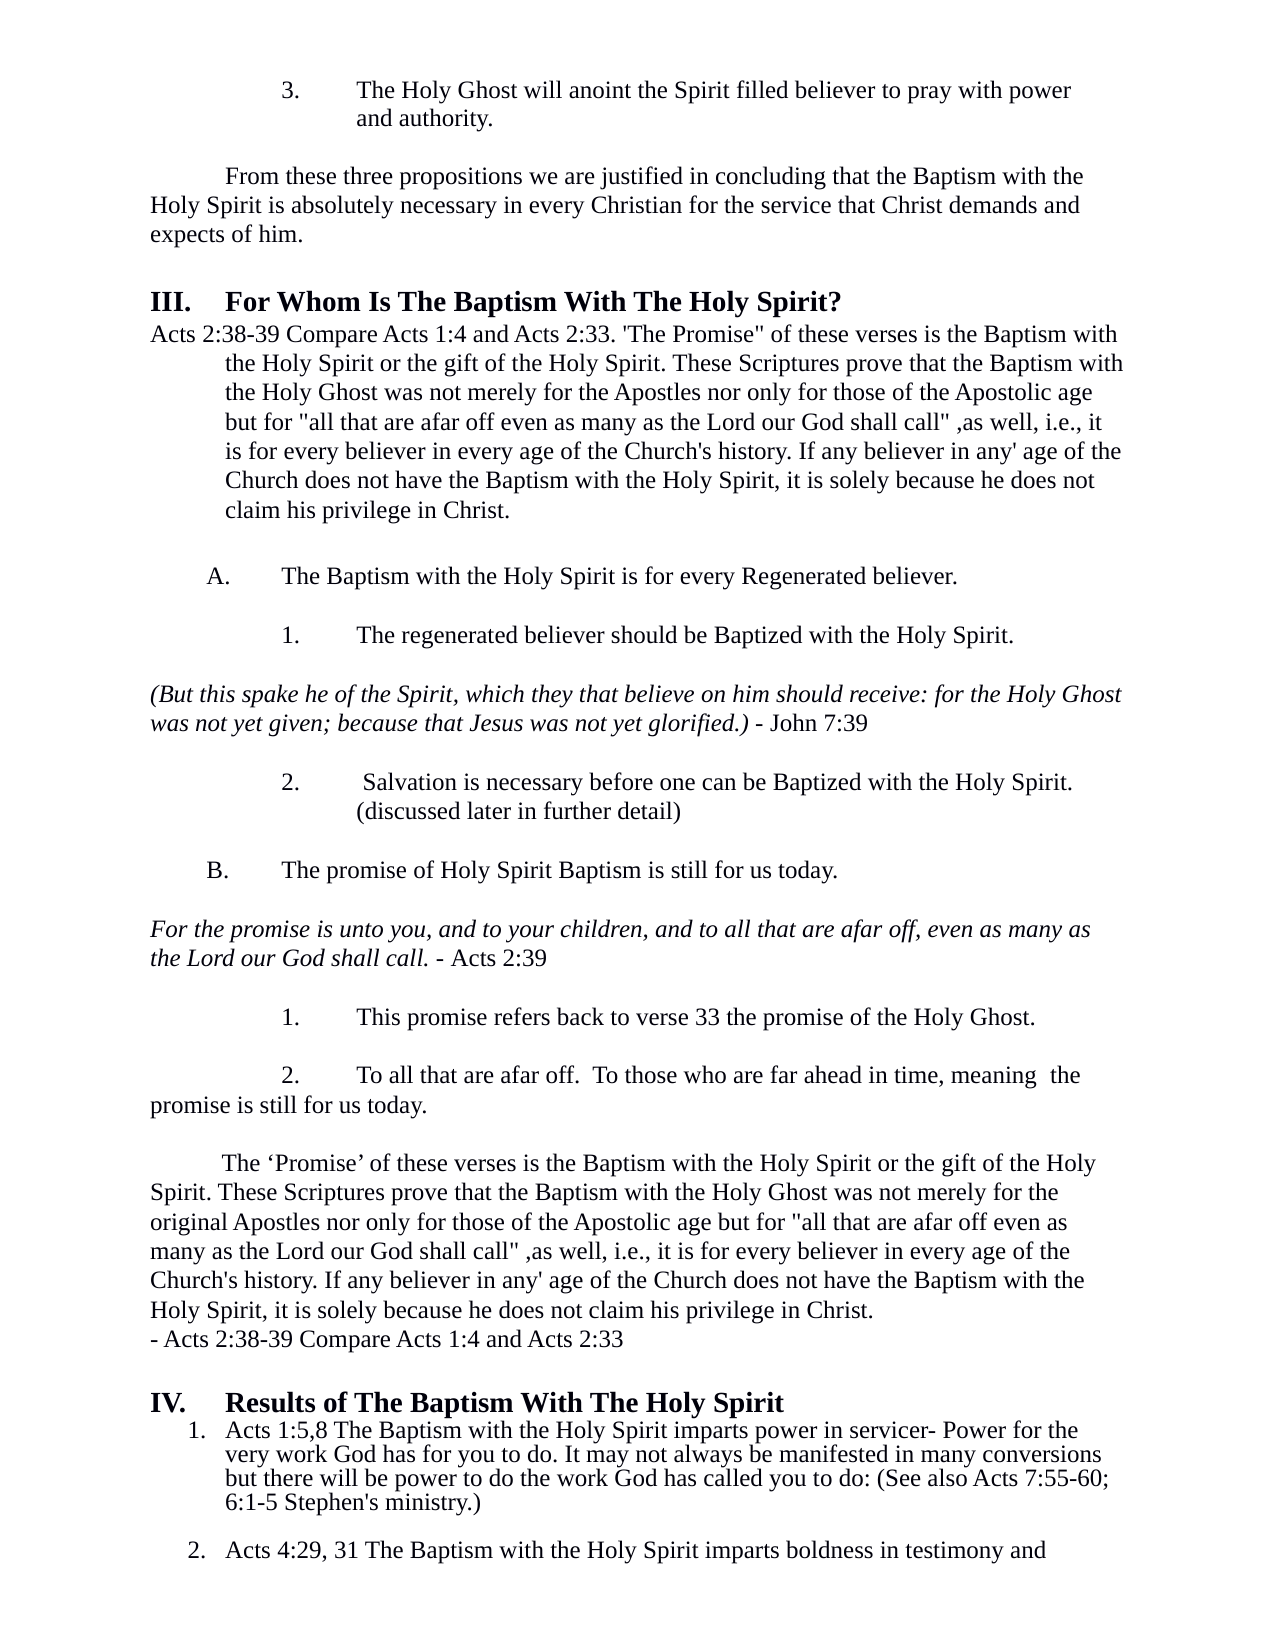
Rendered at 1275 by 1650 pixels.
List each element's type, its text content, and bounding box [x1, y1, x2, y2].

text From these three propositions we are justified in concluding that the Baptism with the Holy Spirit is absolutely necessary in every Christian for the service that Christ demands and expects of him. [150, 161, 1125, 248]
text 3. The Holy Ghost will anoint the Spirit filled believer to pray with power and authority. [150, 75, 1125, 133]
text 2. Salvation is necessary before one can be Baptized with the Holy Spirit. [225, 767, 1125, 796]
text (discussed later in further detail) [225, 796, 1125, 826]
text A. The Baptism with the Holy Spirit is for every Regenerated believer. [206, 561, 1125, 591]
text (But this spake he of the Spirit, which they that believe on him should receive: for the Holy Ghost was not yet given; because that Jesus was not yet glorified.) - John 7:39 [150, 679, 1125, 737]
text Acts 2:38-39 Compare Acts 1:4 and Acts 2:33. 'The Promise" of these verses is the Baptism with the Holy Spirit or the gift of the Holy Spirit. These Scriptures prove that the Baptism with the Holy Ghost was not merely for the Apostles nor only for those of the Apostolic age but for "all that are afar off even as many as the Lord our God shall call" ,as well, i.e., it is for every believer in every age of the Church's history. If any believer in any' age of the Church does not have the Baptism with the Holy Spirit, it is solely because he does not claim his privilege in Christ. [150, 318, 1125, 524]
text - Acts 2:38-39 Compare Acts 1:4 and Acts 2:33 [150, 1324, 1125, 1354]
text For the promise is unto you, and to your children, and to all that are afar off, even as many as the Lord our God shall call. - Acts 2:39 [150, 914, 1125, 972]
text 1. This promise refers back to verse 33 the promise of the Holy Ghost. [150, 1002, 1125, 1031]
text The ‘Promise’ of these verses is the Baptism with the Holy Spirit or the gift of the Holy Spirit. These Scriptures prove that the Baptism with the Holy Ghost was not merely for the original Apostles nor only for those of the Apostolic age but for "all that are afar off even as many as the Lord our God shall call" ,as well, i.e., it is for every believer in every age of the Church's history. If any believer in any' age of the Church does not have the Baptism with the Holy Spirit, it is solely because he does not claim his privilege in Christ. [150, 1148, 1125, 1324]
list Results of The Baptism With The Holy Spirit [150, 1383, 1125, 1419]
list Acts 4:29, 31 The Baptism with the Holy Spirit imparts boldness in testimony and [187, 1539, 1125, 1563]
text B. The promise of Holy Spirit Baptism is still for us today. [206, 855, 1125, 884]
text 2. To all that are afar off. To those who are far ahead in time, meaning the promise is still for us today. [150, 1061, 1125, 1119]
list Acts 1:5,8 The Baptism with the Holy Spirit imparts power in servicer- Power for the very work God has for you to do. It may not always be manifested in many conversions but there will be power to do the work God has called you to do: (See also Acts 7:55-60; 6:1-5 Stephen's ministry.) [187, 1419, 1125, 1515]
list For Whom Is The Baptism With The Holy Spirit? [150, 282, 1125, 318]
text 1. The regenerated believer should be Baptized with the Holy Spirit. [225, 620, 1125, 649]
